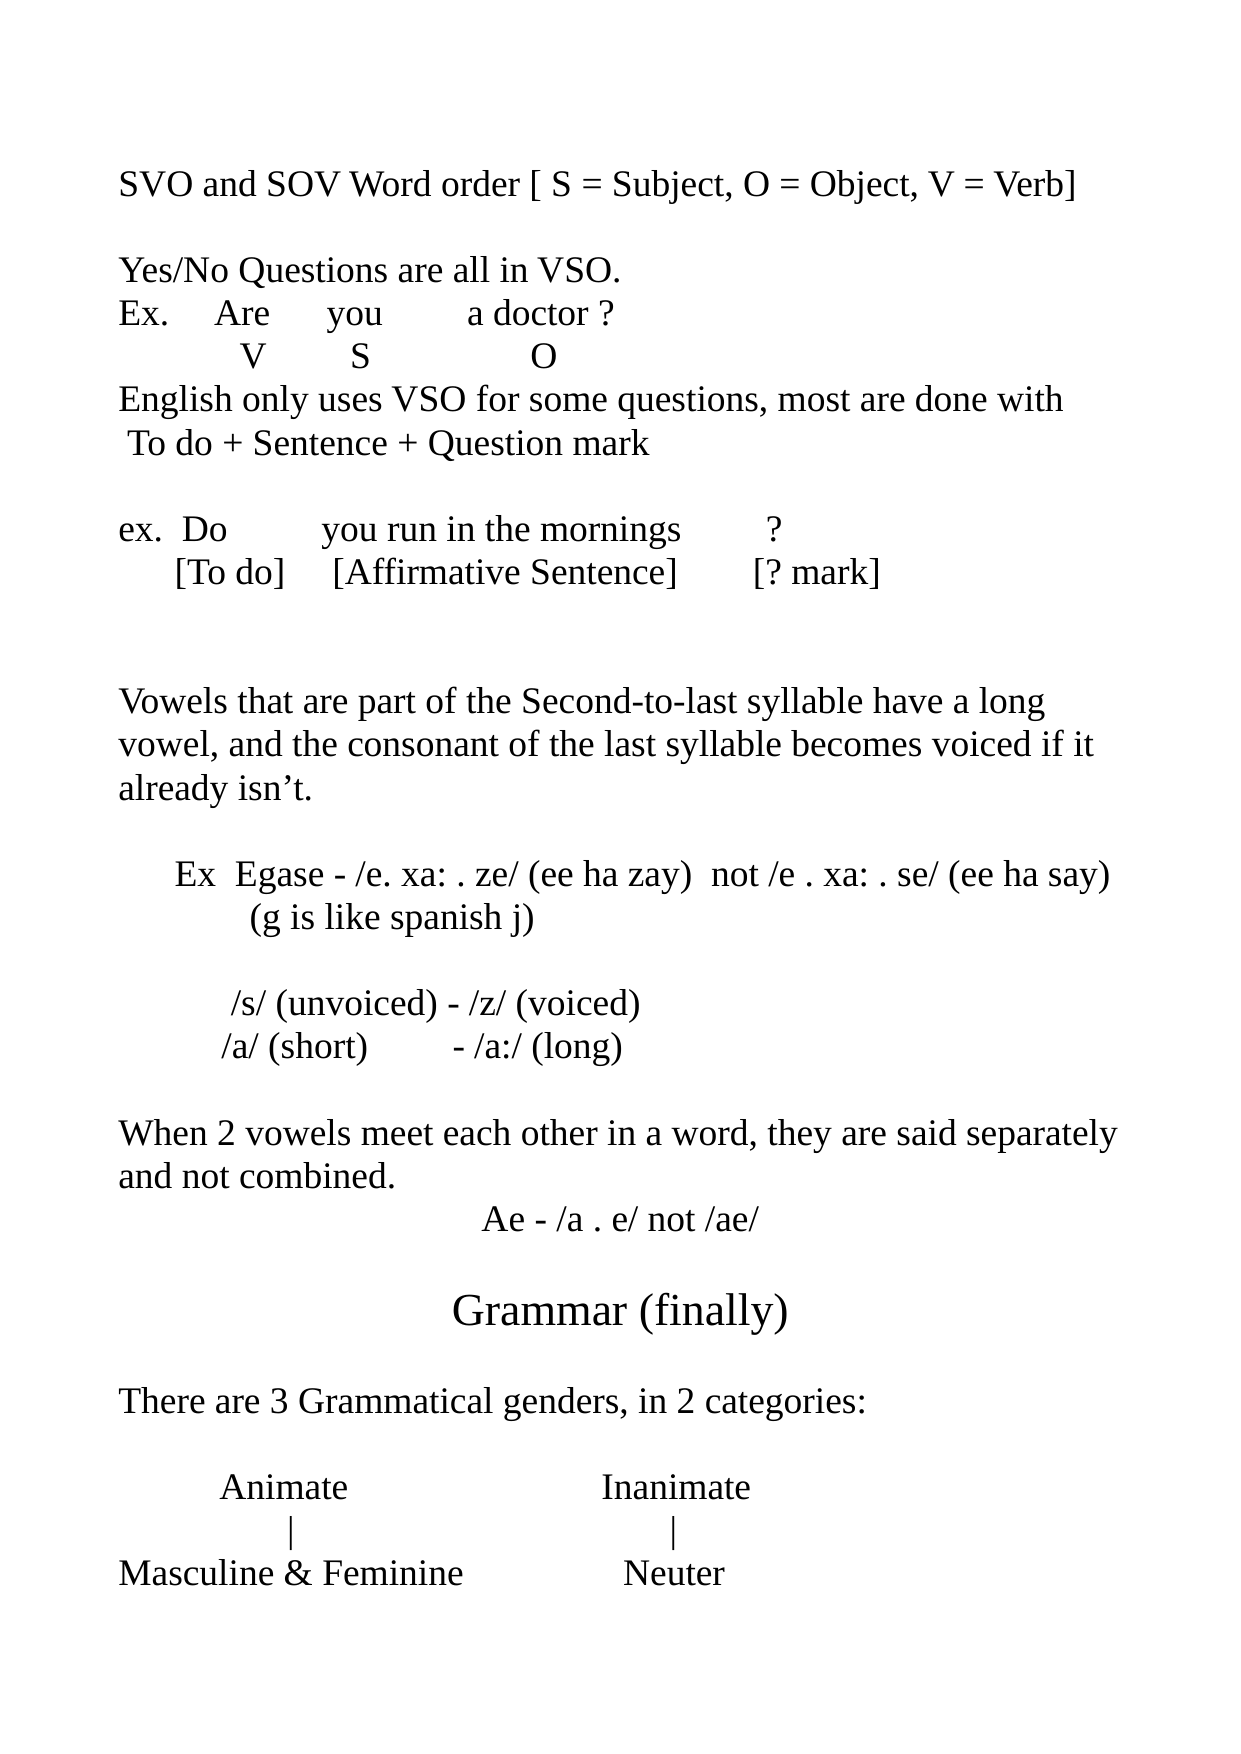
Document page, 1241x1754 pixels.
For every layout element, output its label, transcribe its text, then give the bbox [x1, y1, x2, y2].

text Vowels that are part of the Second-to-last syllable have a long vowel, and the consonant of the last syllable becomes voiced if it already isn’t. [118, 679, 1122, 808]
text [To do] [Affirmative Sentence] [? mark] [118, 549, 1122, 592]
text ex. Do you run in the mornings ? [118, 506, 1122, 549]
text Yes/No Questions are all in VSO. [118, 204, 1122, 291]
text SVO and SOV Word order [ S = Subject, O = Object, V = Verb] [118, 161, 1122, 204]
text | | [118, 1508, 1122, 1551]
text To do + Sentence + Question mark [118, 420, 1122, 463]
text There are 3 Grammatical genders, in 2 categories: [118, 1378, 1122, 1421]
text /a/ (short) - /a:/ (long) [118, 1024, 1122, 1067]
text Ex. Are you a doctor ? [118, 291, 1122, 334]
text (g is like spanish j) [118, 894, 1122, 937]
text Ae - /a . e/ not /ae/ [118, 1196, 1122, 1239]
text Animate Inanimate [118, 1464, 1122, 1508]
text Grammar (finally) [118, 1282, 1122, 1335]
text Masculine & Feminine Neuter [118, 1551, 1122, 1594]
text When 2 vowels meet each other in a word, they are said separately and not combined. [118, 1110, 1122, 1196]
text English only uses VSO for some questions, most are done with [118, 377, 1122, 420]
text Ex Egase - /e. xa: . ze/ (ee ha zay) not /e . xa: . se/ (ee ha say) [118, 851, 1122, 894]
text /s/ (unvoiced) - /z/ (voiced) [118, 981, 1122, 1024]
text V S O [118, 334, 1122, 377]
